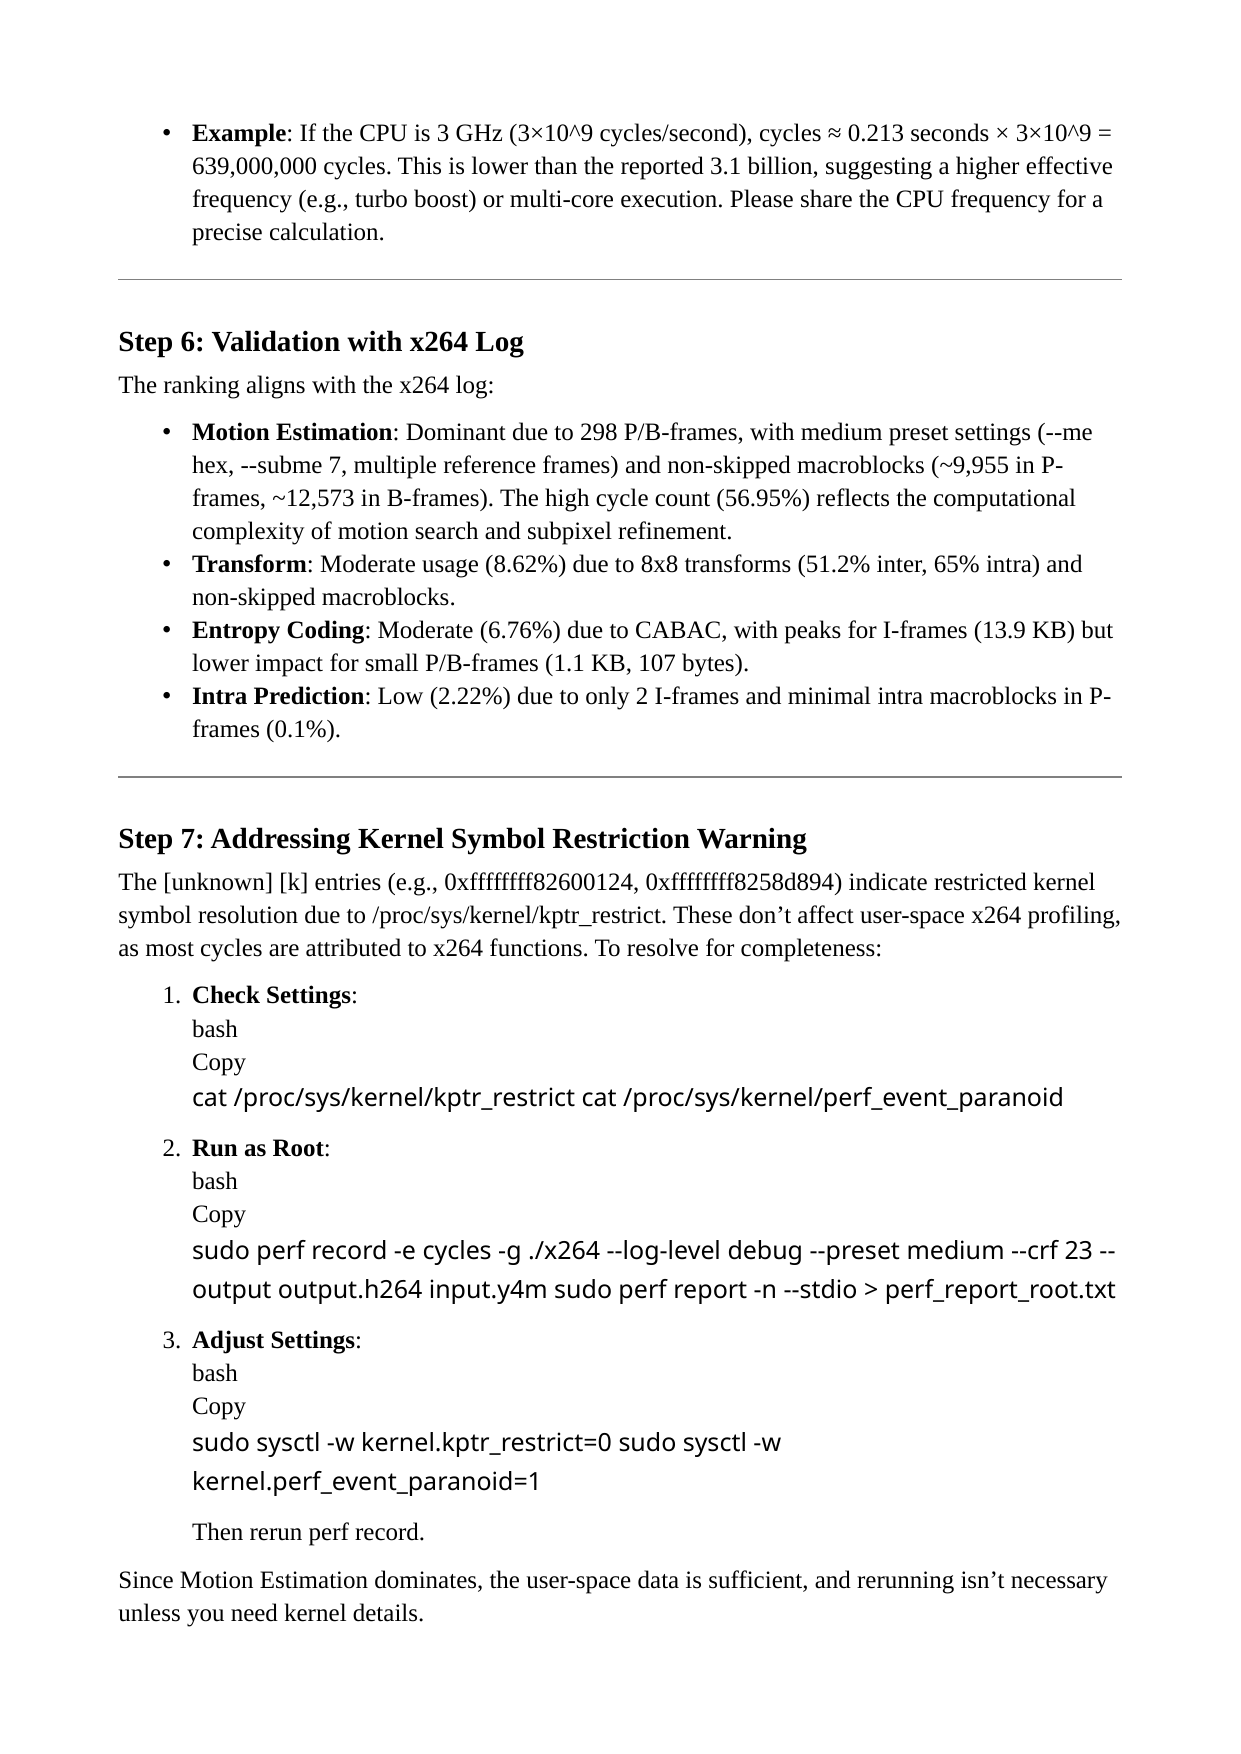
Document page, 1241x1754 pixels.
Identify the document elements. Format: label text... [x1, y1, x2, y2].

list bash [162, 1166, 1122, 1195]
list cat /proc/sys/kernel/kptr_restrict cat /proc/sys/kernel/perf_event_paranoid [162, 1080, 1122, 1114]
list Entropy Coding: Moderate (6.76%) due to CABAC, with peaks for I-frames (13.9 KB) but lower impact for small P/B-frames (1.1 KB, 107 bytes). [162, 615, 1122, 677]
list Run as Root: [162, 1133, 1122, 1162]
list bash [162, 1014, 1122, 1042]
subtitle Step 7: Addressing Kernel Symbol Restriction Warning [118, 821, 1122, 854]
list Check Settings: [162, 981, 1122, 1009]
list sudo sysctl -w kernel.kptr_restrict=0 sudo sysctl -w kernel.perf_event_paranoid=1 [162, 1424, 1122, 1498]
list Motion Estimation: Dominant due to 298 P/B-frames, with medium preset settings (--me hex, --subme 7, multiple reference frames) and non-skipped macroblocks (~9,955 in P-frames, ~12,573 in B-frames). The high cycle count (56.95%) reflects the computational complexity of motion search and subpixel refinement. [162, 417, 1122, 545]
text The ranking aligns with the x264 log: [118, 370, 1122, 398]
list Example: If the CPU is 3 GHz (3×10^9 cycles/second), cycles ≈ 0.213 seconds × 3×10^9 = 639,000,000 cycles. This is lower than the reported 3.1 billion, suggesting a higher effective frequency (e.g., turbo boost) or multi-core execution. Please share the CPU frequency for a precise calculation. [162, 118, 1122, 246]
list Copy [162, 1199, 1122, 1228]
list Copy [162, 1391, 1122, 1420]
text Since Motion Estimation dominates, the user-space data is sufficient, and rerunning isn’t necessary unless you need kernel details. [118, 1565, 1122, 1627]
list Copy [162, 1047, 1122, 1075]
list Intra Prediction: Low (2.22%) due to only 2 I-frames and minimal intra macroblocks in P-frames (0.1%). [162, 681, 1122, 743]
text The [unknown] [k] entries (e.g., 0xffffffff82600124, 0xffffffff8258d894) indicate restricted kernel symbol resolution due to /proc/sys/kernel/kptr_restrict. These don’t affect user-space x264 profiling, as most cycles are attributed to x264 functions. To resolve for completeness: [118, 867, 1122, 962]
list bash [162, 1358, 1122, 1387]
list sudo perf record -e cycles -g ./x264 --log-level debug --preset medium --crf 23 --output output.h264 input.y4m sudo perf report -n --stdio > perf_report_root.txt [162, 1232, 1122, 1306]
list Transform: Moderate usage (8.62%) due to 8x8 transforms (51.2% inter, 65% intra) and non-skipped macroblocks. [162, 549, 1122, 611]
list Then rerun perf record. [162, 1517, 1122, 1546]
subtitle Step 6: Validation with x264 Log [118, 324, 1122, 357]
list Adjust Settings: [162, 1325, 1122, 1354]
